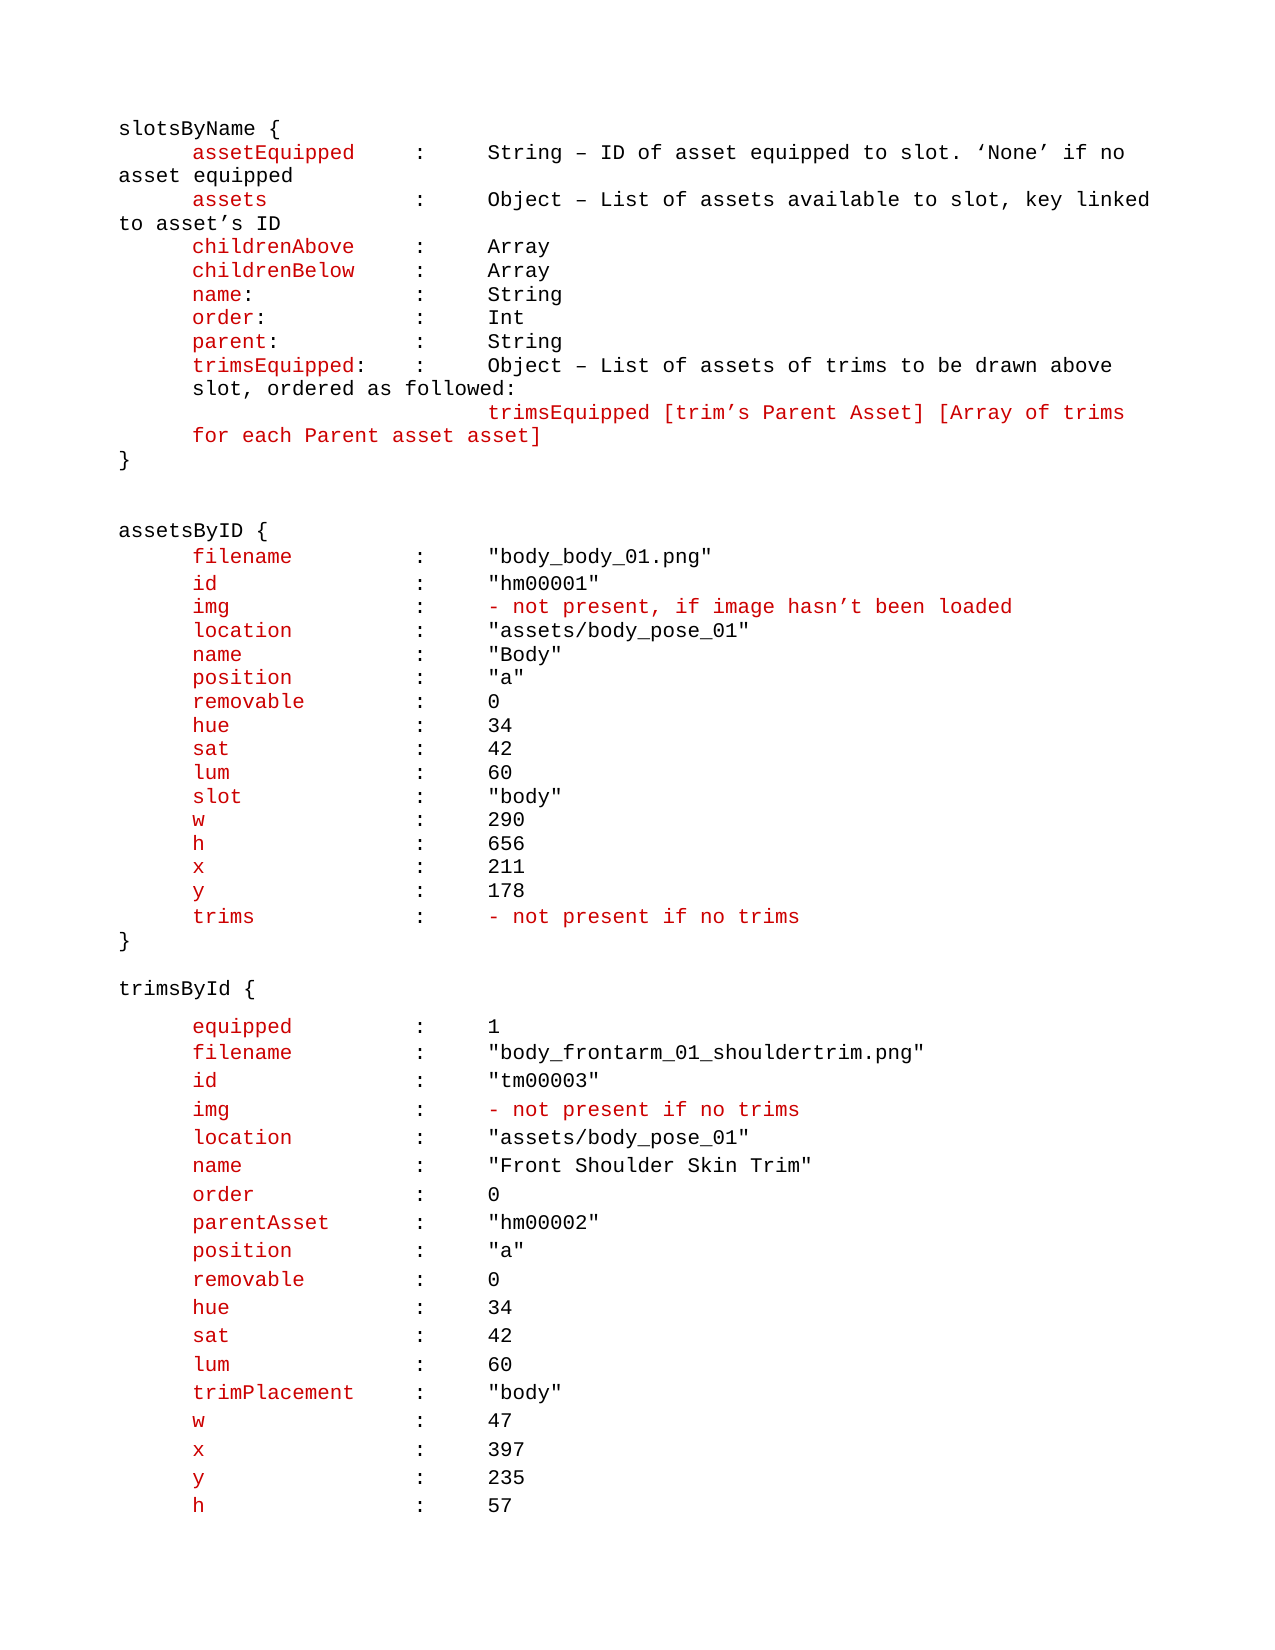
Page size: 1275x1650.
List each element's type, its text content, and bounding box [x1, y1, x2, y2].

list parent: : String [118, 331, 1157, 354]
text slot : "body" [118, 786, 1157, 809]
text y : 178 [118, 880, 1157, 904]
text hue : 34 [118, 715, 1157, 738]
text filename : "body_frontarm_01_shouldertrim.png" [118, 1042, 1157, 1066]
text trimPlacement : "body" [118, 1382, 1157, 1406]
text equipped : 1 [118, 1016, 1157, 1039]
text position : "a" [118, 667, 1157, 691]
text y : 235 [118, 1467, 1157, 1491]
text trims : - not present if no trims [118, 907, 1157, 930]
text } trimsById { [118, 930, 1157, 1001]
text sat : 42 [118, 738, 1157, 762]
text h : 656 [118, 833, 1157, 857]
text id : "hm00001" [118, 573, 1157, 596]
text removable : 0 [118, 691, 1157, 715]
text order : 0 [118, 1184, 1157, 1207]
text x : 397 [118, 1439, 1157, 1462]
text h : 57 [118, 1495, 1157, 1519]
text assets : Object – List of assets available to slot, key linked to asset’s ID [118, 189, 1157, 236]
text name : "Front Shoulder Skin Trim" [118, 1155, 1157, 1179]
text img : - not present, if image hasn’t been loaded [118, 596, 1157, 620]
list name: : String [118, 284, 1157, 307]
text w : 290 [118, 809, 1157, 833]
text slotsByName { assetEquipped : String – ID of asset equipped to slot. ‘None’ if no asset equipped [118, 118, 1157, 189]
text location : "assets/body_pose_01" [118, 1127, 1157, 1151]
text hue : 34 [118, 1297, 1157, 1321]
text id : "tm00003" [118, 1070, 1157, 1094]
text assetsByID { [118, 496, 1157, 544]
text x : 211 [118, 857, 1157, 880]
text } [118, 449, 1157, 496]
text lum : 60 [118, 1354, 1157, 1377]
list trimsEquipped: : Object – List of assets of trims to be drawn above slot, ordered as followed: trimsEquipped [trim’s Parent Asset] [Array of trims for each Parent asset asset] [118, 354, 1157, 449]
list childrenAbove : Array [118, 236, 1157, 260]
text name : "Body" [118, 644, 1157, 667]
text filename : "body_body_01.png" [118, 546, 1157, 570]
text img : - not present if no trims [118, 1099, 1157, 1122]
text lum : 60 [118, 762, 1157, 786]
text location : "assets/body_pose_01" [118, 620, 1157, 644]
list childrenBelow : Array [118, 260, 1157, 284]
text position : "a" [118, 1240, 1157, 1264]
text w : 47 [118, 1410, 1157, 1434]
text removable : 0 [118, 1269, 1157, 1292]
text parentAsset : "hm00002" [118, 1212, 1157, 1236]
list order: : Int [118, 307, 1157, 331]
text sat : 42 [118, 1325, 1157, 1349]
